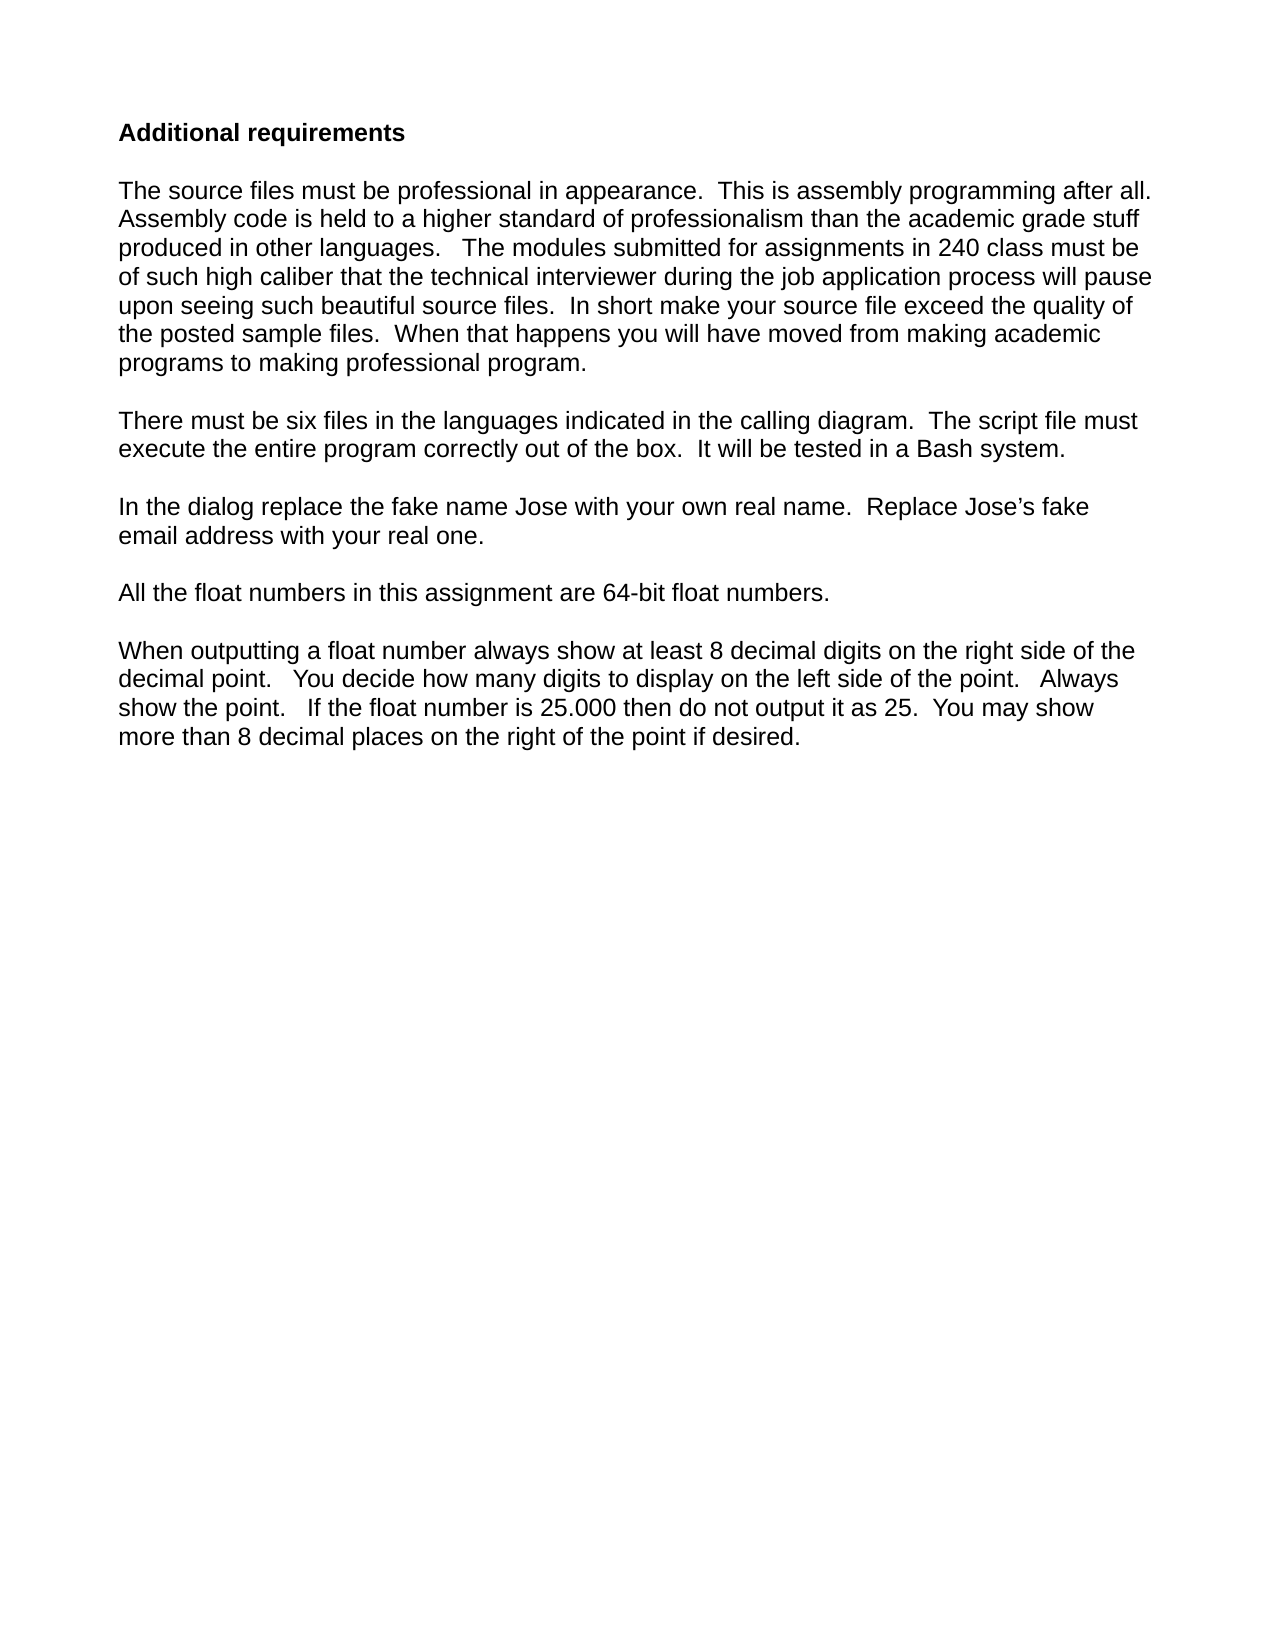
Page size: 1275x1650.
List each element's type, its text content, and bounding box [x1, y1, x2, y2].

text Additional requirements [118, 118, 1157, 147]
text The source files must be professional in appearance. This is assembly programming after all. Assembly code is held to a higher standard of professionalism than the academic grade stuff produced in other languages. The modules submitted for assignments in 240 class must be of such high caliber that the technical interviewer during the job application process will pause upon seeing such beautiful source files. In short make your source file exceed the quality of the posted sample files. When that happens you will have moved from making academic programs to making professional program. [118, 176, 1157, 377]
text In the dialog replace the fake name Jose with your own real name. Replace Jose’s fake email address with your real one. [118, 492, 1157, 549]
text When outputting a float number always show at least 8 decimal digits on the right side of the decimal point. You decide how many digits to display on the left side of the point. Always show the point. If the float number is 25.000 then do not output it as 25. You may show more than 8 decimal places on the right of the point if desired. [118, 636, 1157, 751]
text There must be six files in the languages indicated in the calling diagram. The script file must execute the entire program correctly out of the box. It will be tested in a Bash system. [118, 406, 1157, 463]
text All the float numbers in this assignment are 64-bit float numbers. [118, 578, 1157, 607]
